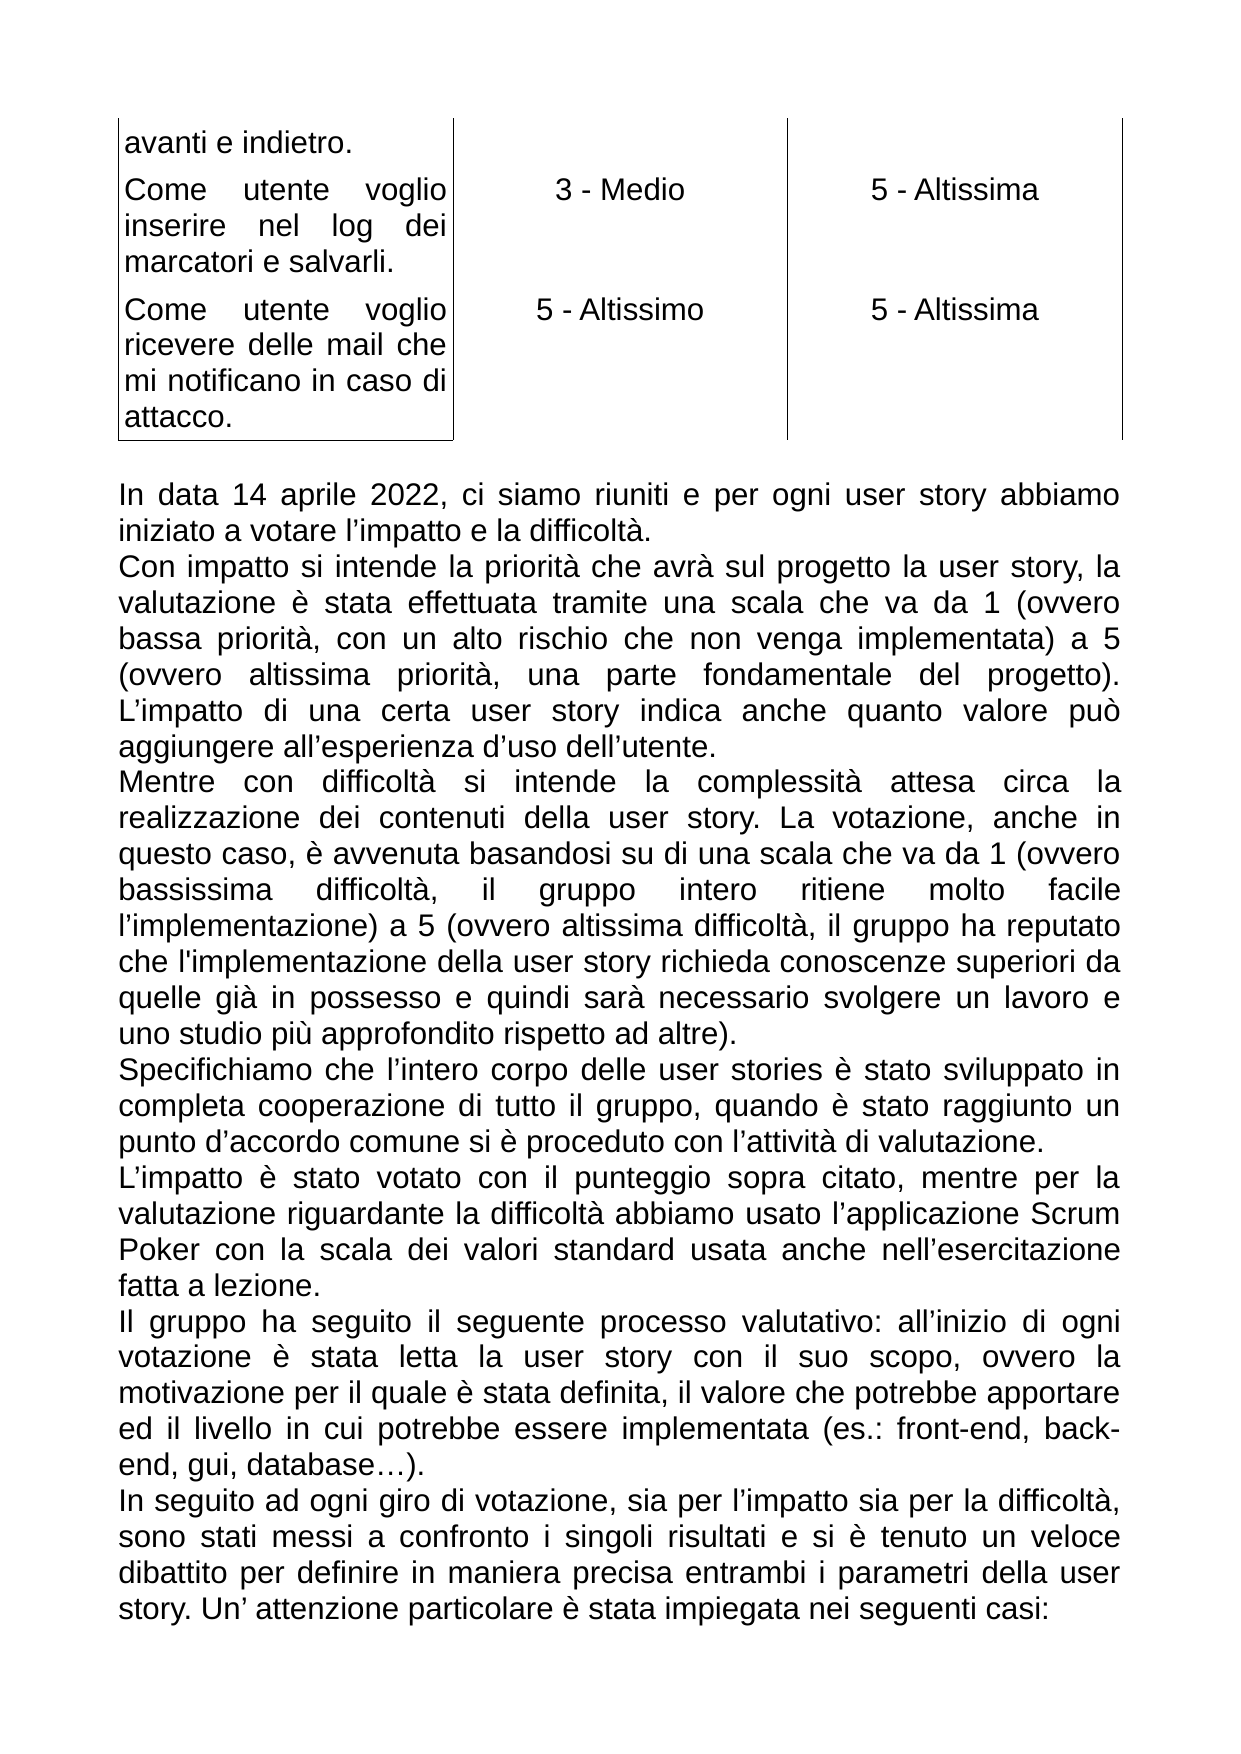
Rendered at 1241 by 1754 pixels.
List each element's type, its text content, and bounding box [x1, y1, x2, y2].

table_cell 5 - Altissima [788, 166, 1122, 285]
text Mentre con difficoltà si intende la complessità attesa circa la realizzazione dei contenuti della user story. La votazione, anche in questo caso, è avvenuta basandosi su di una scala che va da 1 (ovvero bassissima difficoltà, il gruppo intero ritiene molto facile l’implementazione) a 5 (ovvero altissima difficoltà, il gruppo ha reputato che l'implementazione della user story richieda conoscenze superiori da quelle già in possesso e quindi sarà necessario svolgere un lavoro e uno studio più approfondito rispetto ad altre). [118, 763, 1122, 1051]
table_cell Come utente voglio ricevere delle mail che mi notificano in caso di attacco. [119, 285, 453, 440]
table_cell [454, 118, 787, 166]
table_cell Come utente voglio inserire nel log dei marcatori e salvarli. [119, 166, 453, 285]
text Specifichiamo che l’intero corpo delle user stories è stato sviluppato in completa cooperazione di tutto il gruppo, quando è stato raggiunto un punto d’accordo comune si è proceduto con l’attività di valutazione. [118, 1051, 1122, 1159]
table_cell 5 - Altissima [788, 285, 1122, 440]
text Con impatto si intende la priorità che avrà sul progetto la user story, la valutazione è stata effettuata tramite una scala che va da 1 (ovvero bassa priorità, con un alto rischio che non venga implementata) a 5 (ovvero altissima priorità, una parte fondamentale del progetto). L’impatto di una certa user story indica anche quanto valore può aggiungere all’esperienza d’uso dell’utente. [118, 548, 1122, 763]
table_cell [788, 118, 1122, 166]
text In data 14 aprile 2022, ci siamo riuniti e per ogni user story abbiamo iniziato a votare l’impatto e la difficoltà. [118, 476, 1122, 548]
table_cell avanti e indietro. [119, 118, 453, 166]
text In seguito ad ogni giro di votazione, sia per l’impatto sia per la difficoltà, sono stati messi a confronto i singoli risultati e si è tenuto un veloce dibattito per definire in maniera precisa entrambi i parametri della user story. Un’ attenzione particolare è stata impiegata nei seguenti casi: [118, 1482, 1122, 1626]
table_cell 3 - Medio [454, 166, 787, 285]
text L’impatto è stato votato con il punteggio sopra citato, mentre per la valutazione riguardante la difficoltà abbiamo usato l’applicazione Scrum Poker con la scala dei valori standard usata anche nell’esercitazione fatta a lezione. [118, 1159, 1122, 1303]
table_cell 5 - Altissimo [454, 285, 787, 440]
text Il gruppo ha seguito il seguente processo valutativo: all’inizio di ogni votazione è stata letta la user story con il suo scopo, ovvero la motivazione per il quale è stata definita, il valore che potrebbe apportare ed il livello in cui potrebbe essere implementata (es.: front-end, back-end, gui, database…). [118, 1303, 1122, 1482]
